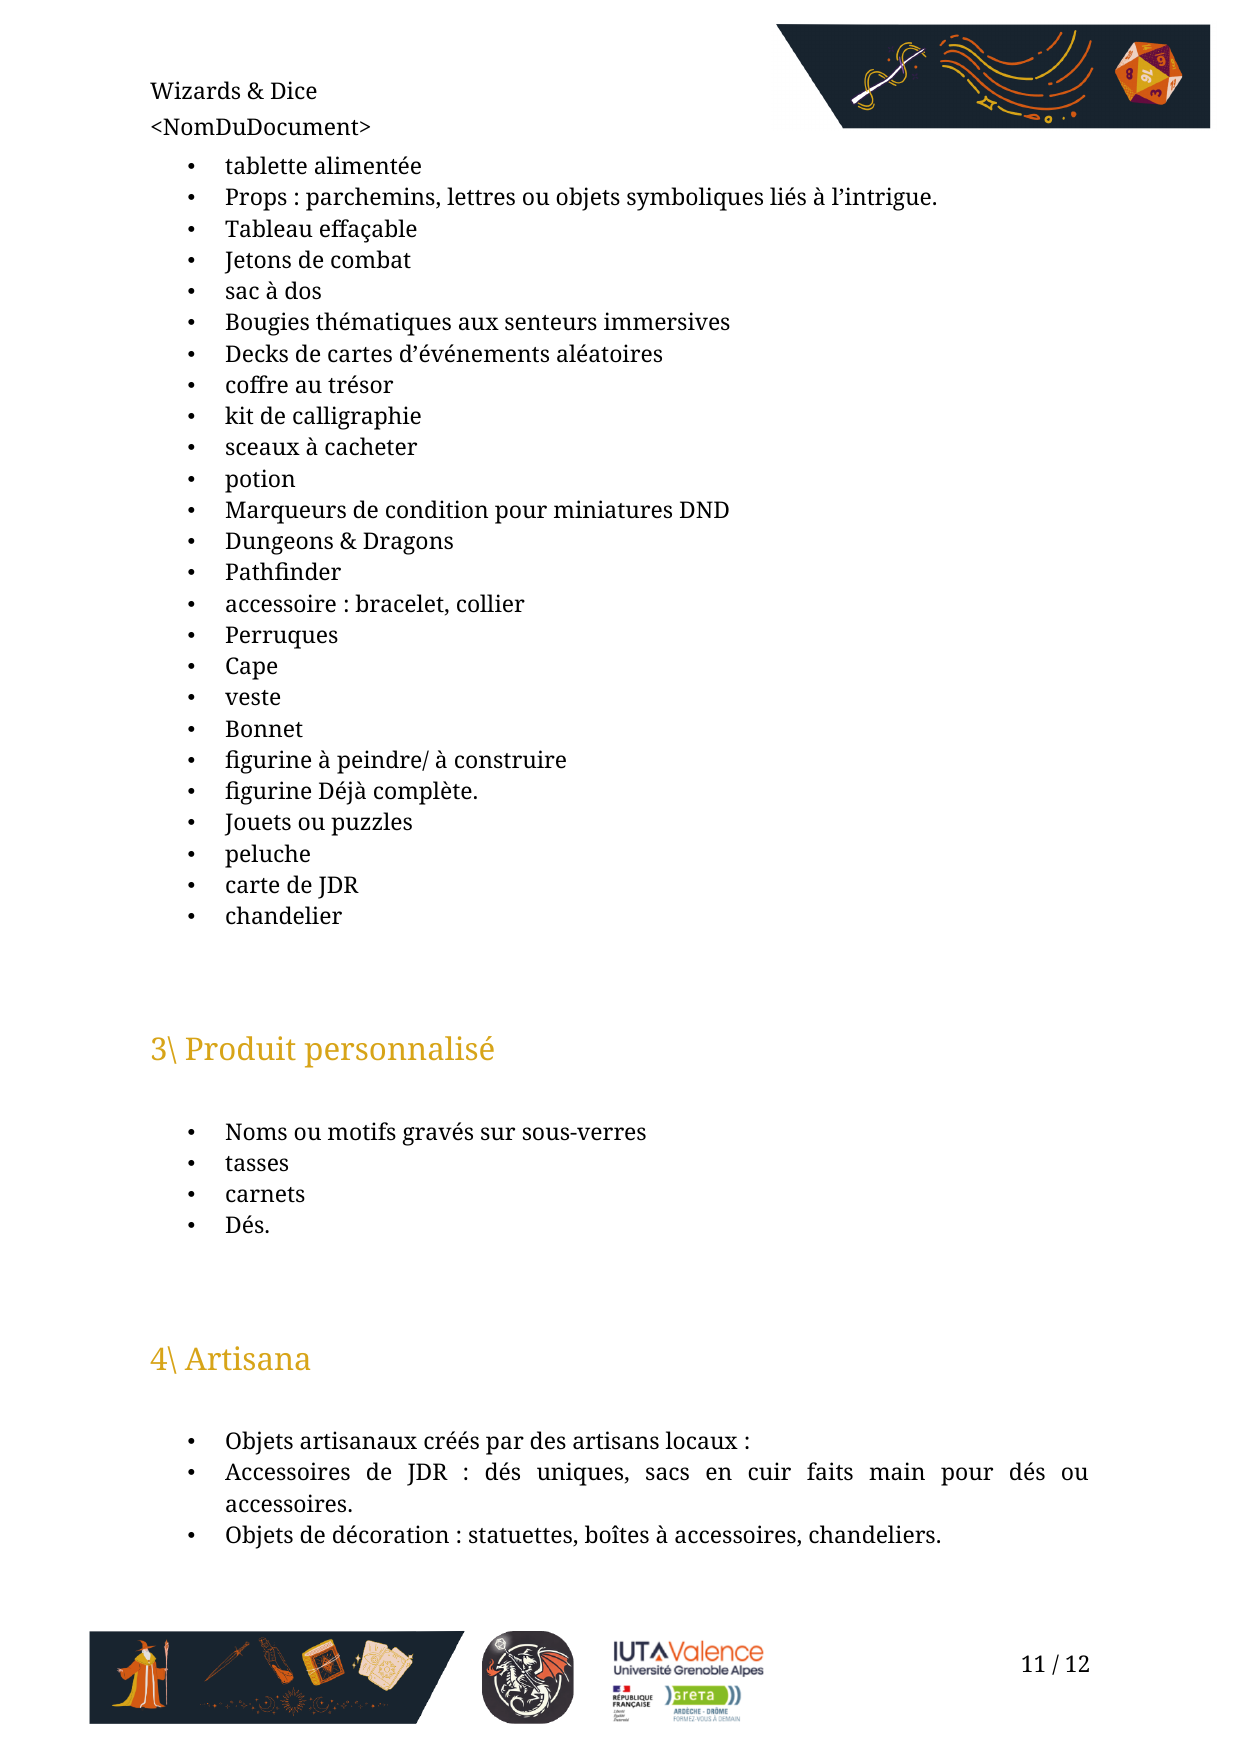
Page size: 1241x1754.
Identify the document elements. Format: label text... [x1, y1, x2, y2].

list sceaux à cacheter [187, 431, 1090, 462]
list Dungeons & Dragons [187, 525, 1090, 556]
list figurine à peindre/ à construire [187, 744, 1090, 775]
list carte de JDR [187, 869, 1090, 900]
list sac à dos [187, 275, 1090, 306]
list Decks de cartes d’événements aléatoires [187, 337, 1090, 369]
list coffre au trésor [187, 369, 1090, 400]
list accessoire : bracelet, collier [187, 587, 1090, 619]
list veste [187, 681, 1090, 712]
list kit de calligraphie [187, 400, 1090, 431]
list tasses [187, 1147, 1090, 1178]
list Noms ou motifs gravés sur sous-verres [187, 1116, 1090, 1147]
picture [81, 1620, 788, 1733]
list carnets [187, 1178, 1090, 1209]
list Cape [187, 650, 1090, 681]
list Objets de décoration : statuettes, boîtes à accessoires, chandeliers. [187, 1519, 1090, 1550]
list Pathfinder [187, 556, 1090, 587]
list chandelier [187, 900, 1090, 931]
list Perruques [187, 619, 1090, 650]
list Bougies thématiques aux senteurs immersives [187, 306, 1090, 337]
list Tableau effaçable [187, 212, 1090, 244]
list peluche [187, 837, 1090, 869]
list potion [187, 462, 1090, 494]
list Props : parchemins, lettres ou objets symboliques liés à l’intrigue. [187, 181, 1090, 212]
subtitle 3\ Produit personnalisé [150, 1027, 1090, 1070]
list Accessoires de JDR : dés uniques, sacs en cuir faits main pour dés ou accessoires. [187, 1456, 1090, 1519]
list Objets artisanaux créés par des artisans locaux : [187, 1425, 1090, 1456]
subtitle 4\ Artisana [150, 1336, 1090, 1379]
list Jouets ou puzzles [187, 806, 1090, 837]
picture [771, 21, 1218, 131]
list figurine Déjà complète. [187, 775, 1090, 806]
list Jetons de combat [187, 244, 1090, 275]
list Marqueurs de condition pour miniatures DND [187, 494, 1090, 525]
list Dés. [187, 1209, 1090, 1241]
list tablette alimentée [187, 150, 1090, 181]
list Bonnet [187, 712, 1090, 744]
